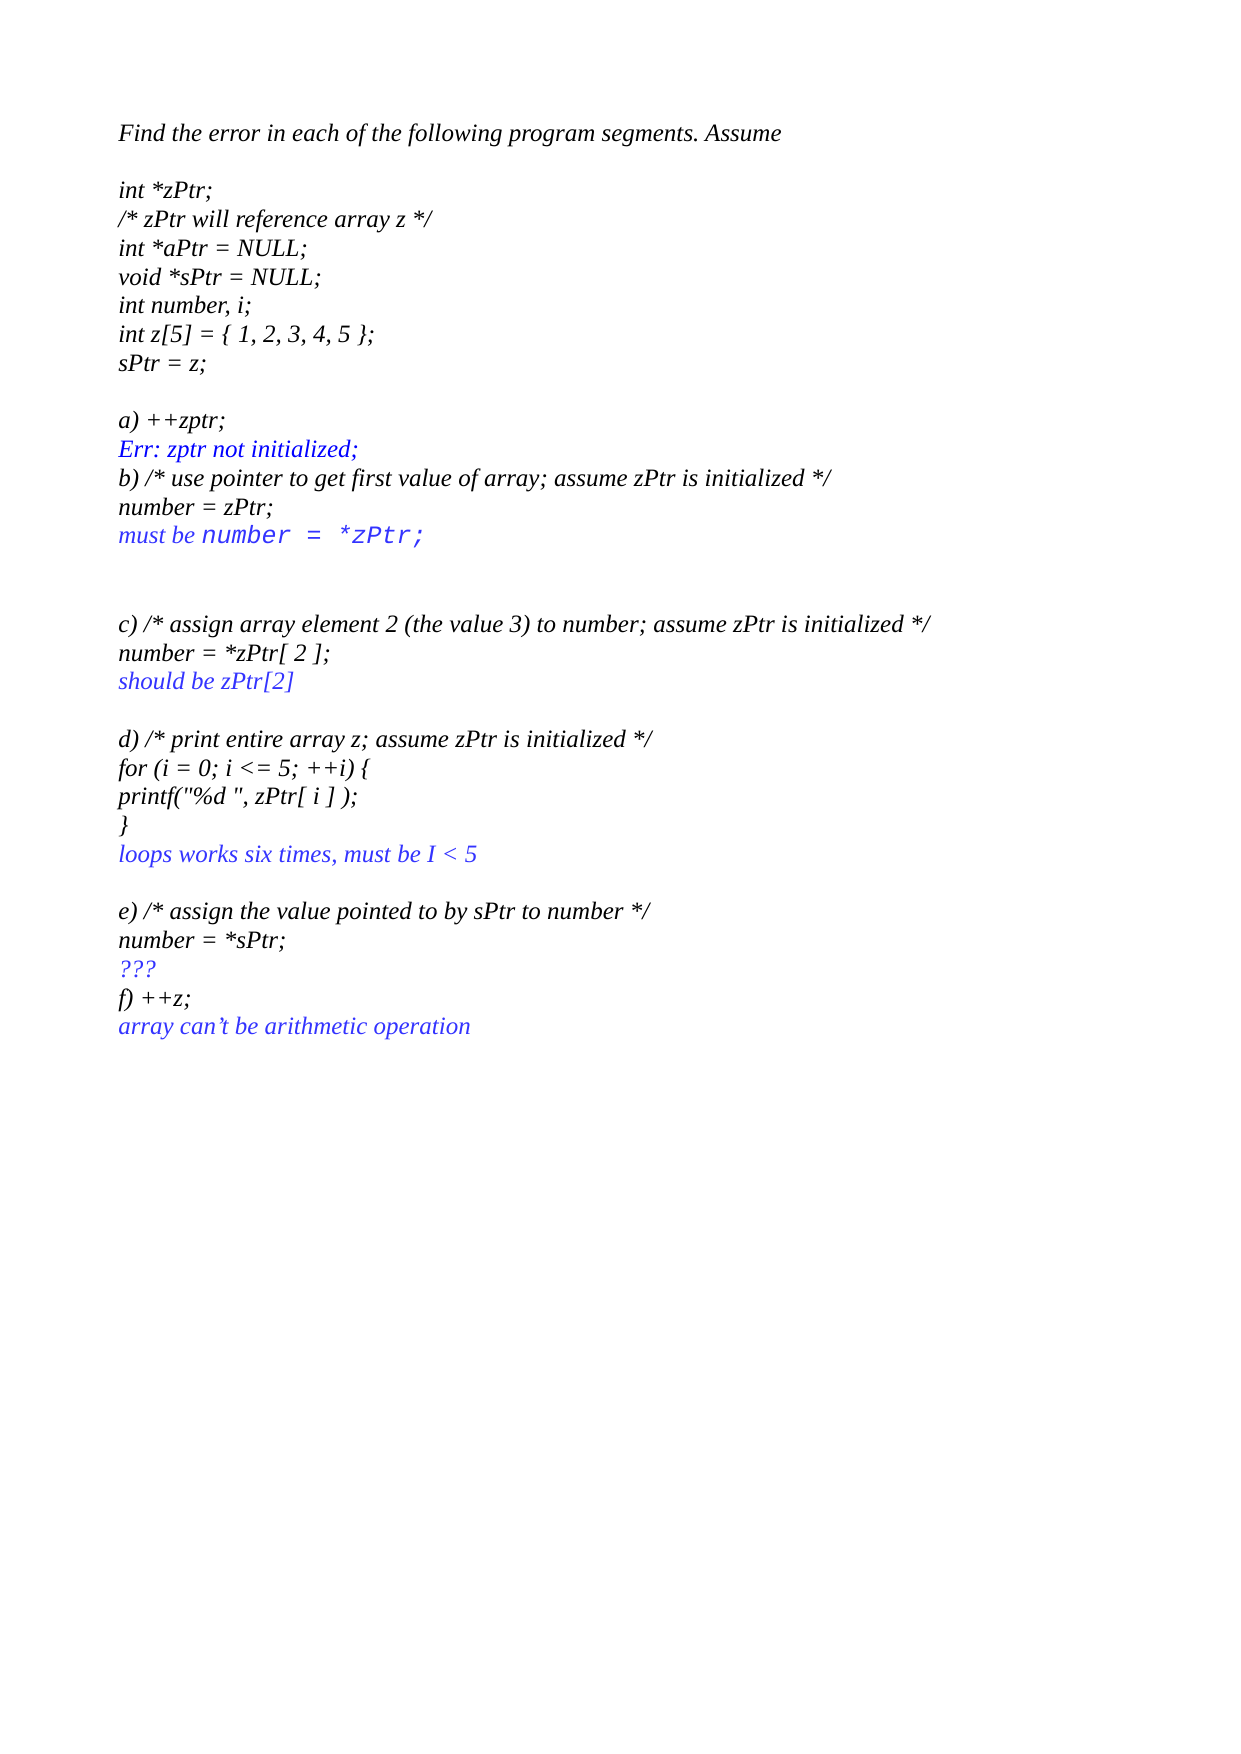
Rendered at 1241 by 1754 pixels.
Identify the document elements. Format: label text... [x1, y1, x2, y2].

text b) /* use pointer to get first value of array; assume zPtr is initialized */ [118, 463, 1122, 492]
text d) /* print entire array z; assume zPtr is initialized */ [118, 724, 1122, 753]
text Find the error in each of the following program segments. Assume [118, 118, 1122, 147]
text must be number = *zPtr; [118, 521, 1122, 551]
text Err: zptr not initialized; [118, 434, 1122, 463]
text } [118, 810, 1122, 839]
text loops works six times, must be I < 5 [118, 839, 1122, 868]
text printf("%d ", zPtr[ i ] ); [118, 781, 1122, 810]
text ??? [118, 954, 1122, 983]
text for (i = 0; i <= 5; ++i) { [118, 753, 1122, 781]
text sPtr = z; [118, 348, 1122, 377]
text int *zPtr; [118, 176, 1122, 204]
text number = *zPtr[ 2 ]; [118, 638, 1122, 666]
text c) /* assign array element 2 (the value 3) to number; assume zPtr is initialized */ [118, 609, 1122, 638]
text e) /* assign the value pointed to by sPtr to number */ [118, 896, 1122, 925]
text number = *sPtr; [118, 925, 1122, 954]
text array can’t be arithmetic operation [118, 1011, 1122, 1040]
text int *aPtr = NULL; [118, 233, 1122, 262]
text f) ++z; [118, 983, 1122, 1011]
text number = zPtr; [118, 492, 1122, 521]
text /* zPtr will reference array z */ [118, 204, 1122, 233]
text void *sPtr = NULL; [118, 262, 1122, 291]
text int z[5] = { 1, 2, 3, 4, 5 }; [118, 319, 1122, 348]
text should be zPtr[2] [118, 666, 1122, 695]
text int number, i; [118, 291, 1122, 319]
text a) ++zptr; [118, 406, 1122, 434]
